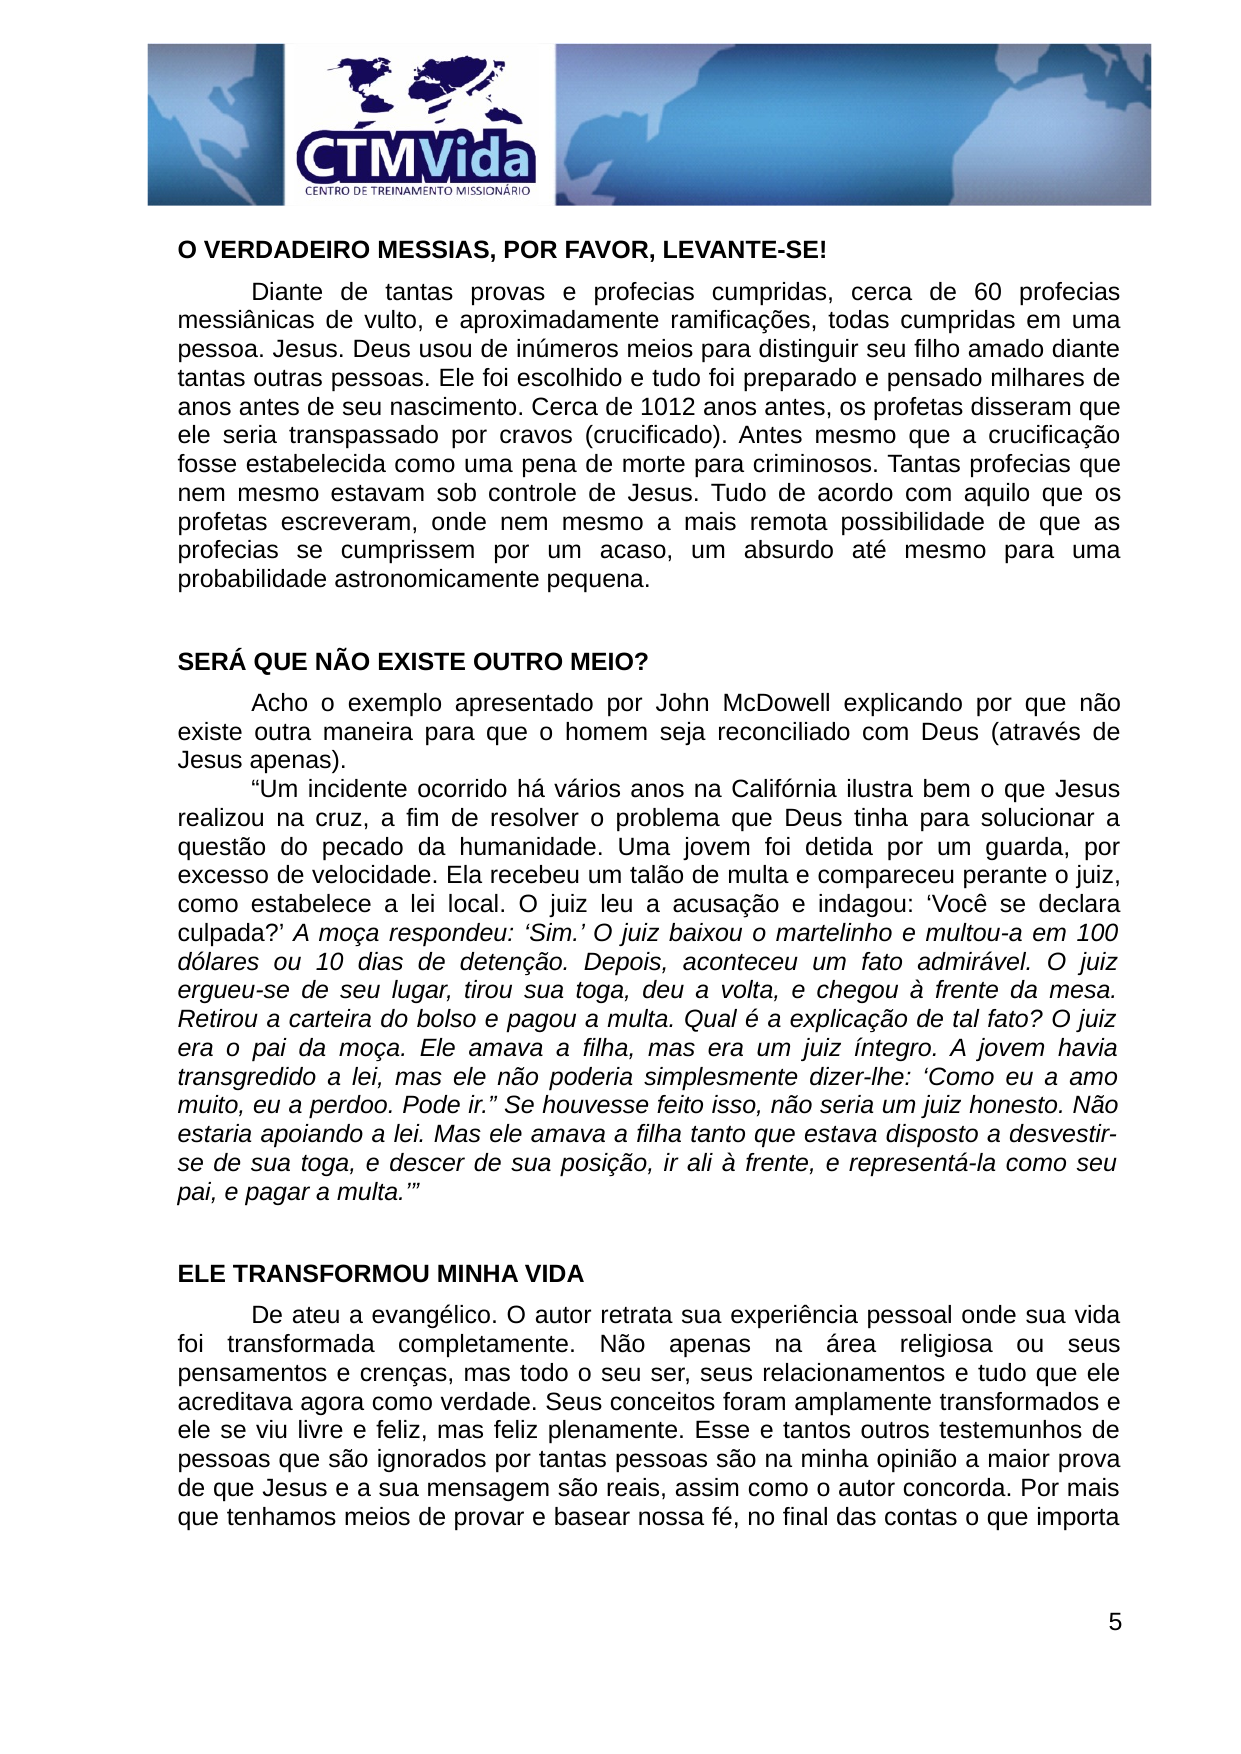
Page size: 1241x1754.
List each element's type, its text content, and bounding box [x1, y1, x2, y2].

subtitle Será que não existe outro meio? [177, 647, 1122, 675]
text De ateu a evangélico. O autor retrata sua experiência pessoal onde sua vida foi transformada completamente. Não apenas na área religiosa ou seus pensamentos e crenças, mas todo o seu ser, seus relacionamentos e tudo que ele acreditava agora como verdade. Seus conceitos foram amplamente transformados e ele se viu livre e feliz, mas feliz plenamente. Esse e tantos outros testemunhos de pessoas que são ignorados por tantas pessoas são na minha opinião a maior prova de que Jesus e a sua mensagem são reais, assim como o autor concorda. Por mais que tenhamos meios de provar e basear nossa fé, no final das contas o que importa [177, 1300, 1122, 1530]
text Diante de tantas provas e profecias cumpridas, cerca de 60 profecias messiânicas de vulto, e aproximadamente ramificações, todas cumpridas em uma pessoa. Jesus. Deus usou de inúmeros meios para distinguir seu filho amado diante tantas outras pessoas. Ele foi escolhido e tudo foi preparado e pensado milhares de anos antes de seu nascimento. Cerca de 1012 anos antes, os profetas disseram que ele seria transpassado por cravos (crucificado). Antes mesmo que a crucificação fosse estabelecida como uma pena de morte para criminosos. Tantas profecias que nem mesmo estavam sob controle de Jesus. Tudo de acordo com aquilo que os profetas escreveram, onde nem mesmo a mais remota possibilidade de que as profecias se cumprissem por um acaso, um absurdo até mesmo para uma probabilidade astronomicamente pequena. [177, 277, 1122, 593]
text “Um incidente ocorrido há vários anos na Califórnia ilustra bem o que Jesus realizou na cruz, a fim de resolver o problema que Deus tinha para solucionar a questão do pecado da humanidade. Uma jovem foi detida por um guarda, por excesso de velocidade. Ela recebeu um talão de multa e compareceu perante o juiz, como estabelece a lei local. O juiz leu a acusação e indagou: ‘Você se declara culpada?’ A moça respondeu: ‘Sim.’ O juiz baixou o martelinho e multou-a em 100 dólares ou 10 dias de detenção. Depois, aconteceu um fato admirável. O juiz ergueu-se de seu lugar, tirou sua toga, deu a volta, e chegou à frente da mesa. Retirou a carteira do bolso e pagou a multa. Qual é a explicação de tal fato? O juiz era o pai da moça. Ele amava a filha, mas era um juiz íntegro. A jovem havia transgredido a lei, mas ele não poderia simplesmente dizer-lhe: ‘Como eu a amo muito, eu a perdoo. Pode ir.” Se houvesse feito isso, não seria um juiz honesto. Não estaria apoiando a lei. Mas ele amava a filha tanto que estava disposto a desvestir-se de sua toga, e descer de sua posição, ir ali à frente, e representá-la como seu pai, e pagar a multa.’” [177, 774, 1122, 1205]
subtitle O verdadeiro Messias, por favor, levante-se! [177, 235, 1122, 264]
picture [147, 43, 1152, 206]
subtitle Ele transformou minha vida [177, 1259, 1122, 1288]
text Acho o exemplo apresentado por John McDowell explicando por que não existe outra maneira para que o homem seja reconciliado com Deus (através de Jesus apenas). [177, 688, 1122, 774]
